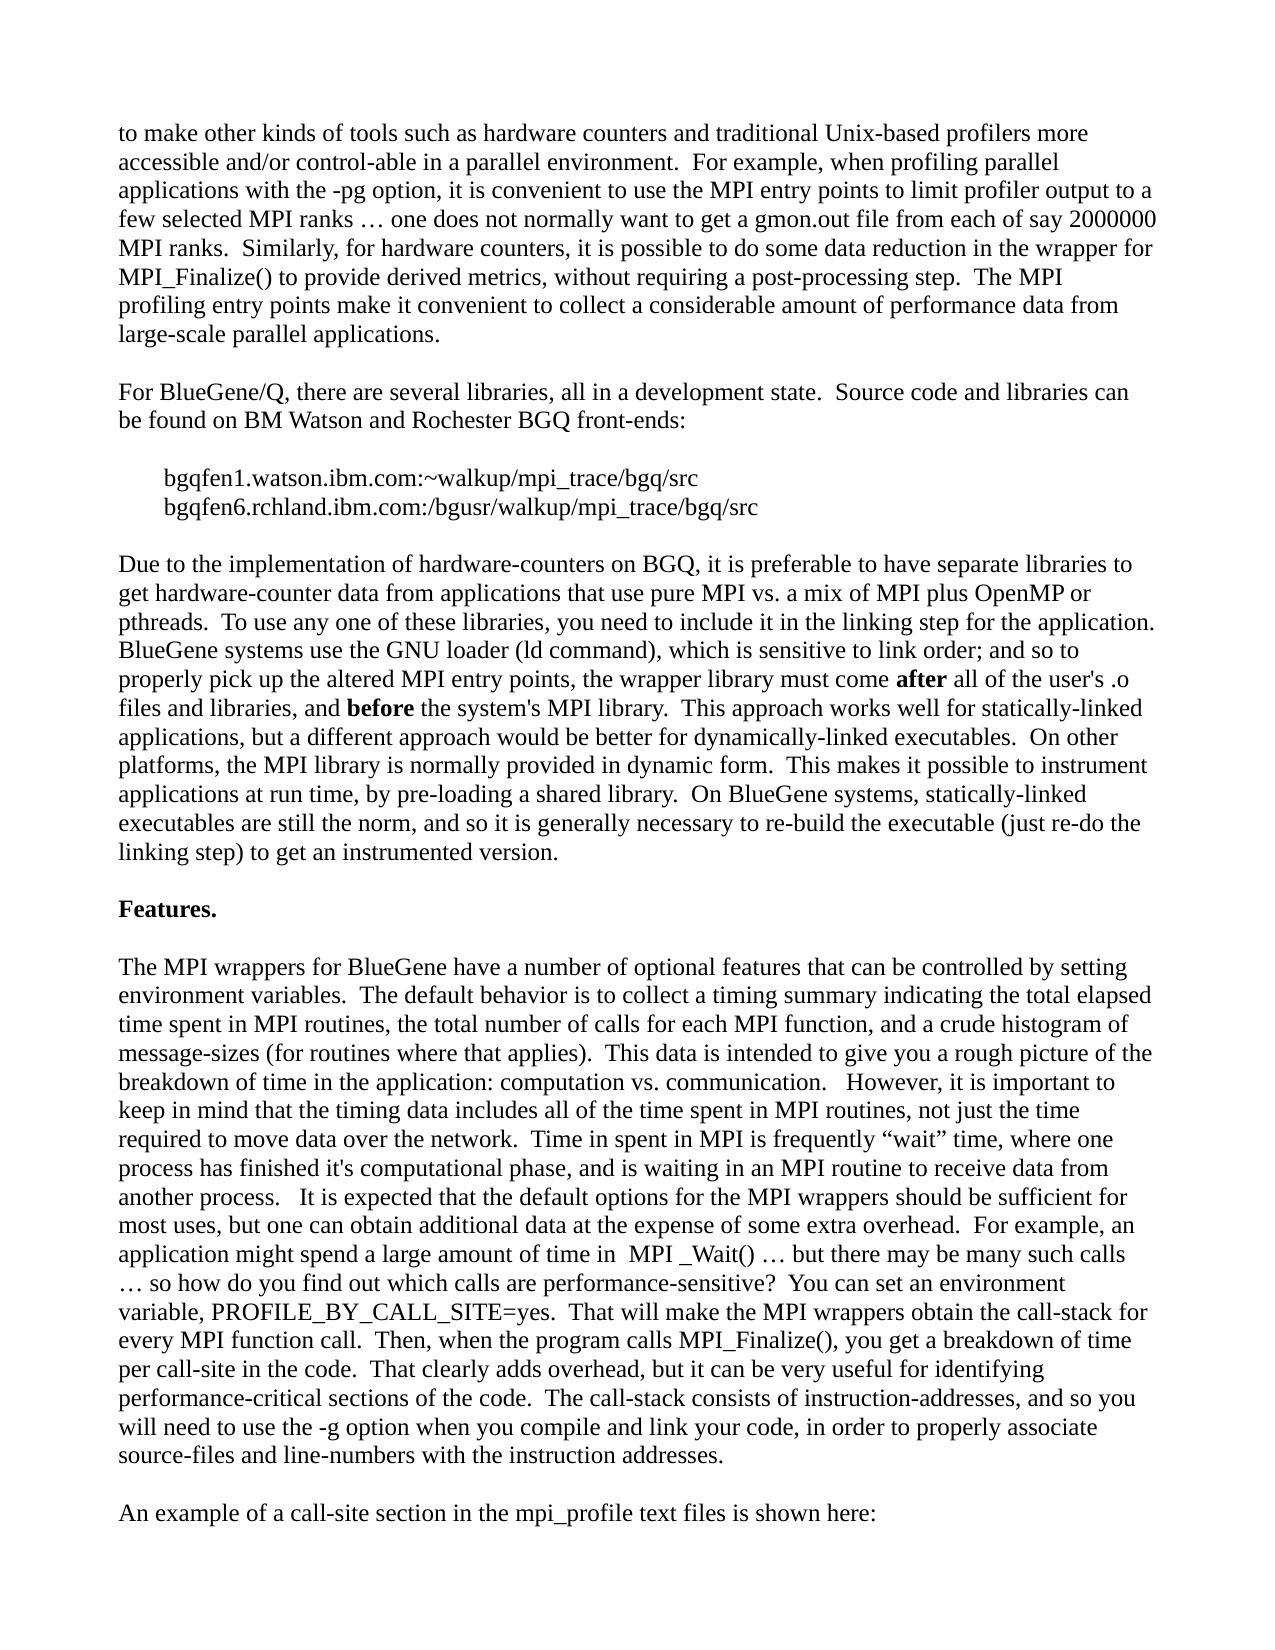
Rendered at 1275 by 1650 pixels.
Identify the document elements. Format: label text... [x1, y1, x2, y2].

text Due to the implementation of hardware-counters on BGQ, it is preferable to have separate libraries to get hardware-counter data from applications that use pure MPI vs. a mix of MPI plus OpenMP or pthreads. To use any one of these libraries, you need to include it in the linking step for the application. BlueGene systems use the GNU loader (ld command), which is sensitive to link order; and so to properly pick up the altered MPI entry points, the wrapper library must come after all of the user's .o files and libraries, and before the system's MPI library. This approach works well for statically-linked applications, but a different approach would be better for dynamically-linked executables. On other platforms, the MPI library is normally provided in dynamic form. This makes it possible to instrument applications at run time, by pre-loading a shared library. On BlueGene systems, statically-linked executables are still the norm, and so it is generally necessary to re-build the executable (just re-do the linking step) to get an instrumented version. [118, 549, 1157, 866]
text The MPI wrappers for BlueGene have a number of optional features that can be controlled by setting environment variables. The default behavior is to collect a timing summary indicating the total elapsed time spent in MPI routines, the total number of calls for each MPI function, and a crude histogram of message-sizes (for routines where that applies). This data is intended to give you a rough picture of the breakdown of time in the application: computation vs. communication. However, it is important to keep in mind that the timing data includes all of the time spent in MPI routines, not just the time required to move data over the network. Time in spent in MPI is frequently “wait” time, where one process has finished it's computational phase, and is waiting in an MPI routine to receive data from another process. It is expected that the default options for the MPI wrappers should be sufficient for most uses, but one can obtain additional data at the expense of some extra overhead. For example, an application might spend a large amount of time in MPI _Wait() … but there may be many such calls … so how do you find out which calls are performance-sensitive? You can set an environment variable, PROFILE_BY_CALL_SITE=yes. That will make the MPI wrappers obtain the call-stack for every MPI function call. Then, when the program calls MPI_Finalize(), you get a breakdown of time per call-site in the code. That clearly adds overhead, but it can be very useful for identifying performance-critical sections of the code. The call-stack consists of instruction-addresses, and so you will need to use the -g option when you compile and link your code, in order to properly associate source-files and line-numbers with the instruction addresses. [118, 952, 1157, 1469]
text For BlueGene/Q, there are several libraries, all in a development state. Source code and libraries can be found on BM Watson and Rochester BGQ front-ends: [118, 377, 1157, 434]
text bgqfen1.watson.ibm.com:~walkup/mpi_trace/bgq/src [163, 463, 1157, 492]
text An example of a call-site section in the mpi_profile text files is shown here: [118, 1498, 1157, 1527]
text bgqfen6.rchland.ibm.com:/bgusr/walkup/mpi_trace/bgq/src [163, 492, 1157, 521]
text Features. [118, 894, 1157, 923]
text to make other kinds of tools such as hardware counters and traditional Unix-based profilers more accessible and/or control-able in a parallel environment. For example, when profiling parallel applications with the -pg option, it is convenient to use the MPI entry points to limit profiler output to a few selected MPI ranks … one does not normally want to get a gmon.out file from each of say 2000000 MPI ranks. Similarly, for hardware counters, it is possible to do some data reduction in the wrapper for MPI_Finalize() to provide derived metrics, without requiring a post-processing step. The MPI profiling entry points make it convenient to collect a considerable amount of performance data from large-scale parallel applications. [118, 118, 1157, 348]
